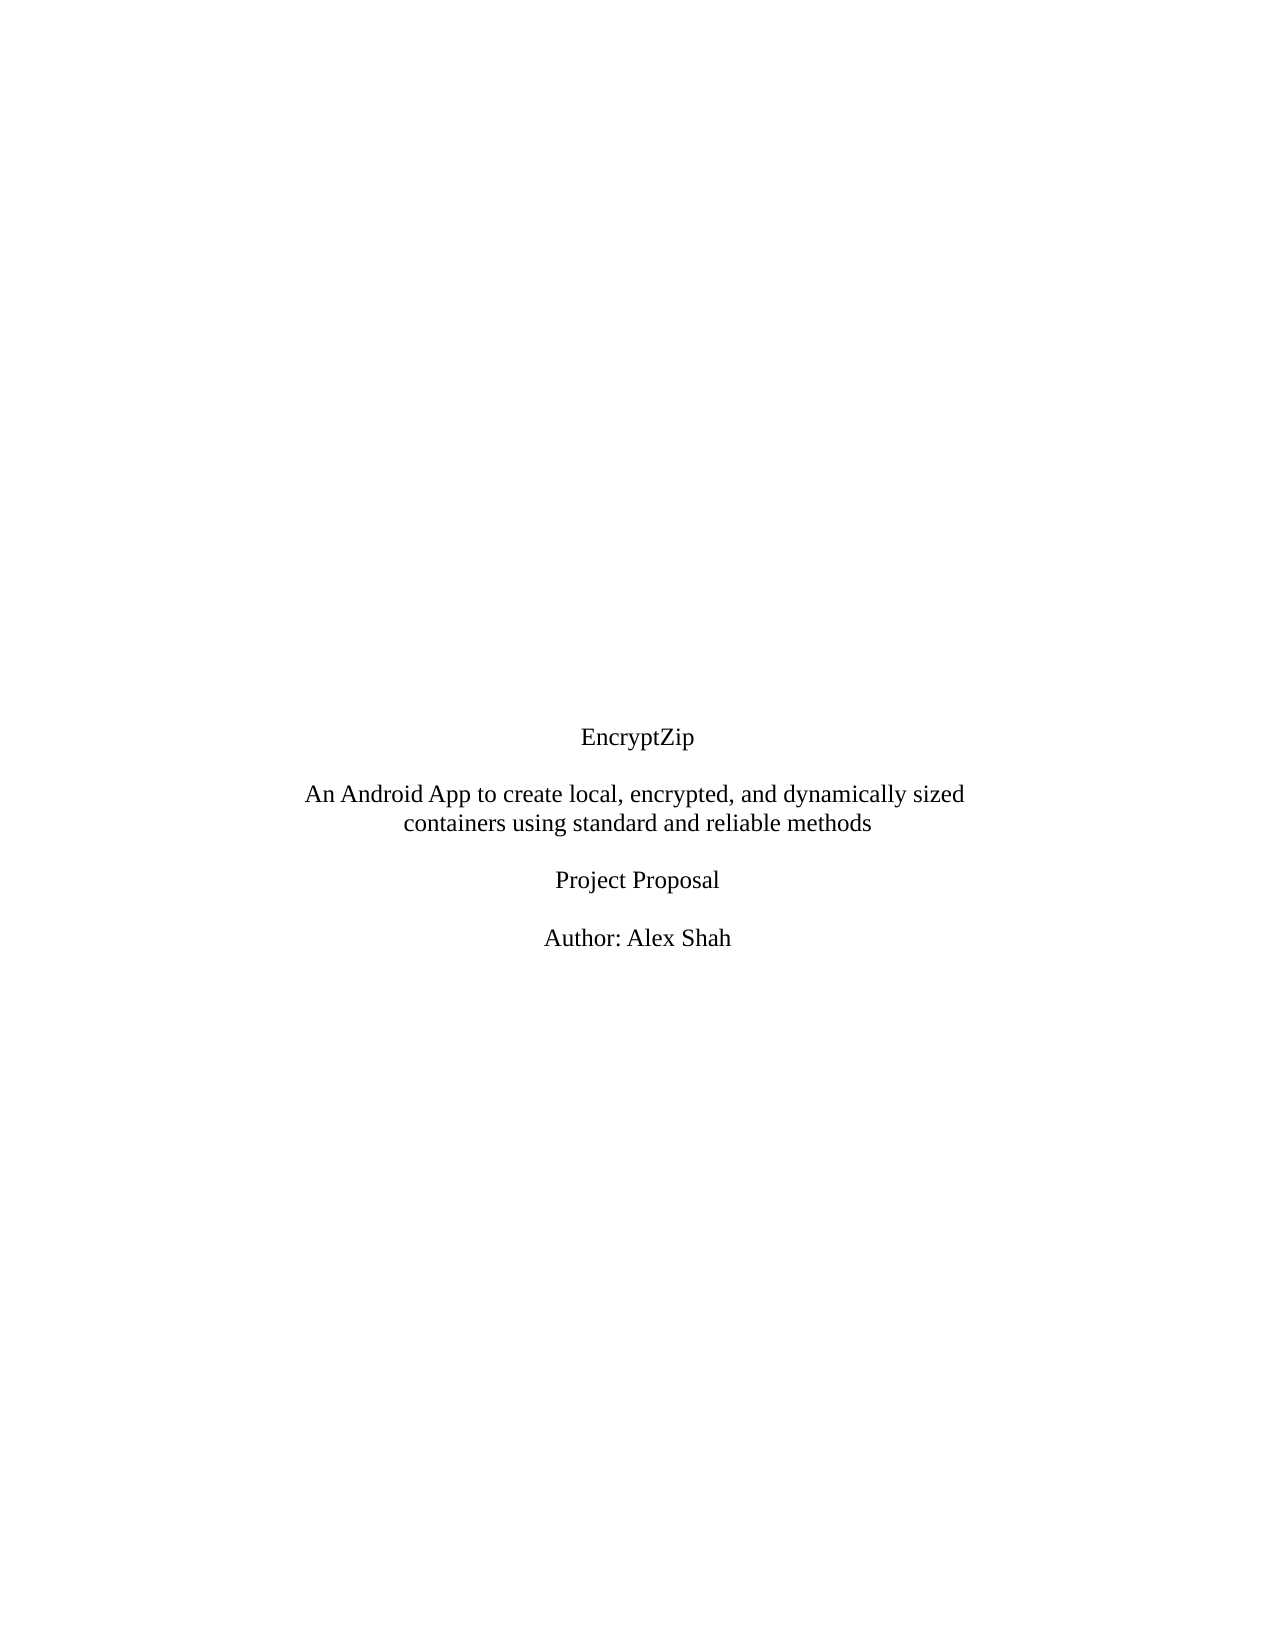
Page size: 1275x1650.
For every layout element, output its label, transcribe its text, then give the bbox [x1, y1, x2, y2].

text containers using standard and reliable methods [118, 808, 1157, 837]
text Author: Alex Shah [118, 923, 1157, 952]
text An Android App to create local, encrypted, and dynamically sized [118, 779, 1157, 808]
text EncryptZip [118, 722, 1157, 751]
text Project Proposal [118, 866, 1157, 894]
